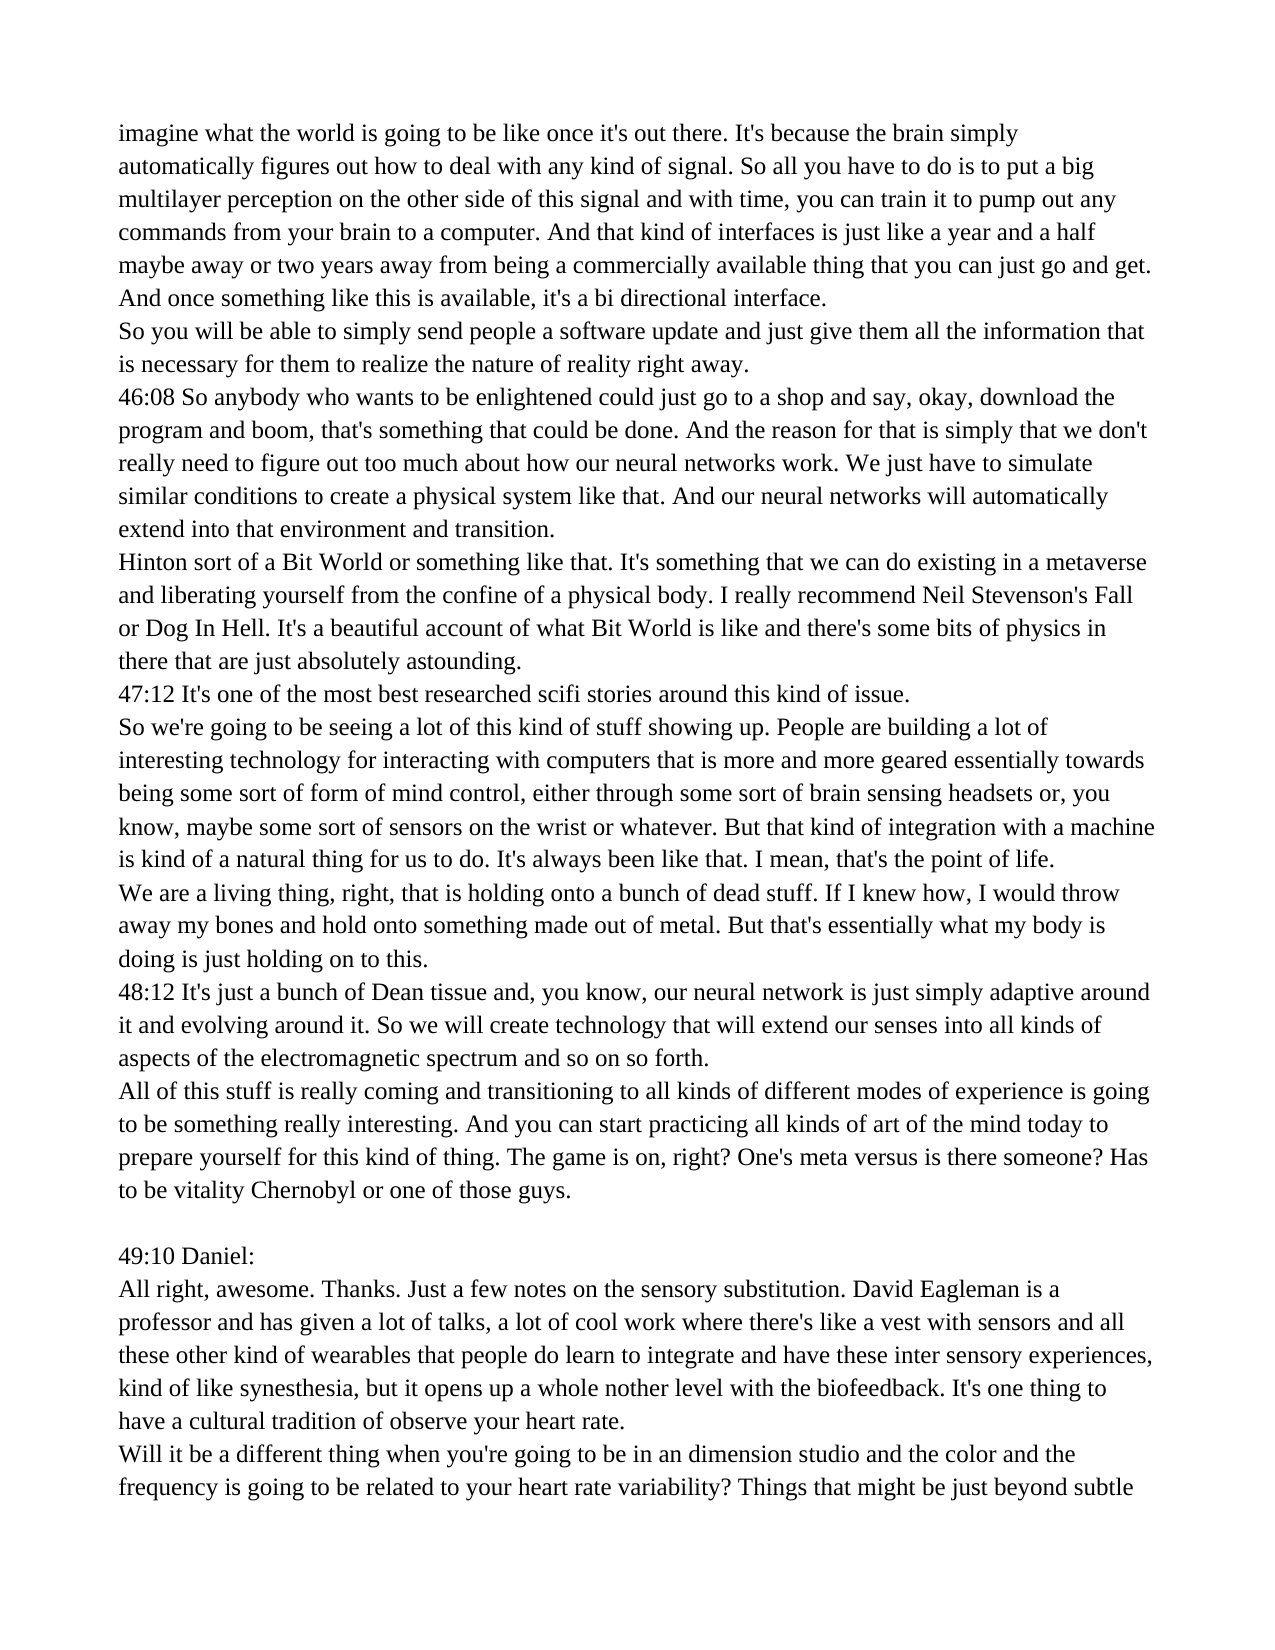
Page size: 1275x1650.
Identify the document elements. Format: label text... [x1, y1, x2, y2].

text All right, awesome. Thanks. Just a few notes on the sensory substitution. David Eagleman is a professor and has given a lot of talks, a lot of cool work where there's like a vest with sensors and all these other kind of wearables that people do learn to integrate and have these inter sensory experiences, kind of like synesthesia, but it opens up a whole nother level with the biofeedback. It's one thing to have a cultural tradition of observe your heart rate. [118, 1274, 1157, 1435]
text All of this stuff is really coming and transitioning to all kinds of different modes of experience is going to be something really interesting. And you can start practicing all kinds of art of the mind today to prepare yourself for this kind of thing. The game is on, right? One's meta versus is there someone? Has to be vitality Chernobyl or one of those guys. [118, 1076, 1157, 1203]
text 48:12 It's just a bunch of Dean tissue and, you know, our neural network is just simply adaptive around it and evolving around it. So we will create technology that will extend our senses into all kinds of aspects of the electromagnetic spectrum and so on so forth. [118, 977, 1157, 1071]
text 49:10 Daniel: [118, 1241, 1157, 1269]
text So you will be able to simply send people a software update and just give them all the information that is necessary for them to realize the nature of reality right away. [118, 316, 1157, 378]
text Will it be a different thing when you're going to be in an dimension studio and the color and the frequency is going to be related to your heart rate variability? Things that might be just beyond subtle [118, 1439, 1157, 1501]
text 46:08 So anybody who wants to be enlightened could just go to a shop and say, okay, download the program and boom, that's something that could be done. And the reason for that is simply that we don't really need to figure out too much about how our neural networks work. We just have to simulate similar conditions to create a physical system like that. And our neural networks will automatically extend into that environment and transition. [118, 382, 1157, 543]
text imagine what the world is going to be like once it's out there. It's because the brain simply automatically figures out how to deal with any kind of signal. So all you have to do is to put a big multilayer perception on the other side of this signal and with time, you can train it to pump out any commands from your brain to a computer. And that kind of interfaces is just like a year and a half maybe away or two years away from being a commercially available thing that you can just go and get. And once something like this is available, it's a bi directional interface. [118, 118, 1157, 312]
text We are a living thing, right, that is holding onto a bunch of dead stuff. If I knew how, I would throw away my bones and hold onto something made out of metal. But that's essentially what my body is doing is just holding on to this. [118, 878, 1157, 972]
text Hinton sort of a Bit World or something like that. It's something that we can do existing in a metaverse and liberating yourself from the confine of a physical body. I really recommend Neil Stevenson's Fall or Dog In Hell. It's a beautiful account of what Bit World is like and there's some bits of physics in there that are just absolutely astounding. [118, 547, 1157, 675]
text So we're going to be seeing a lot of this kind of stuff showing up. People are building a lot of interesting technology for interacting with computers that is more and more geared essentially towards being some sort of form of mind control, either through some sort of brain sensing headsets or, you know, maybe some sort of sensors on the wrist or whatever. But that kind of integration with a machine is kind of a natural thing for us to do. It's always been like that. I mean, that's the point of life. [118, 712, 1157, 873]
text 47:12 It's one of the most best researched scifi stories around this kind of issue. [118, 679, 1157, 708]
